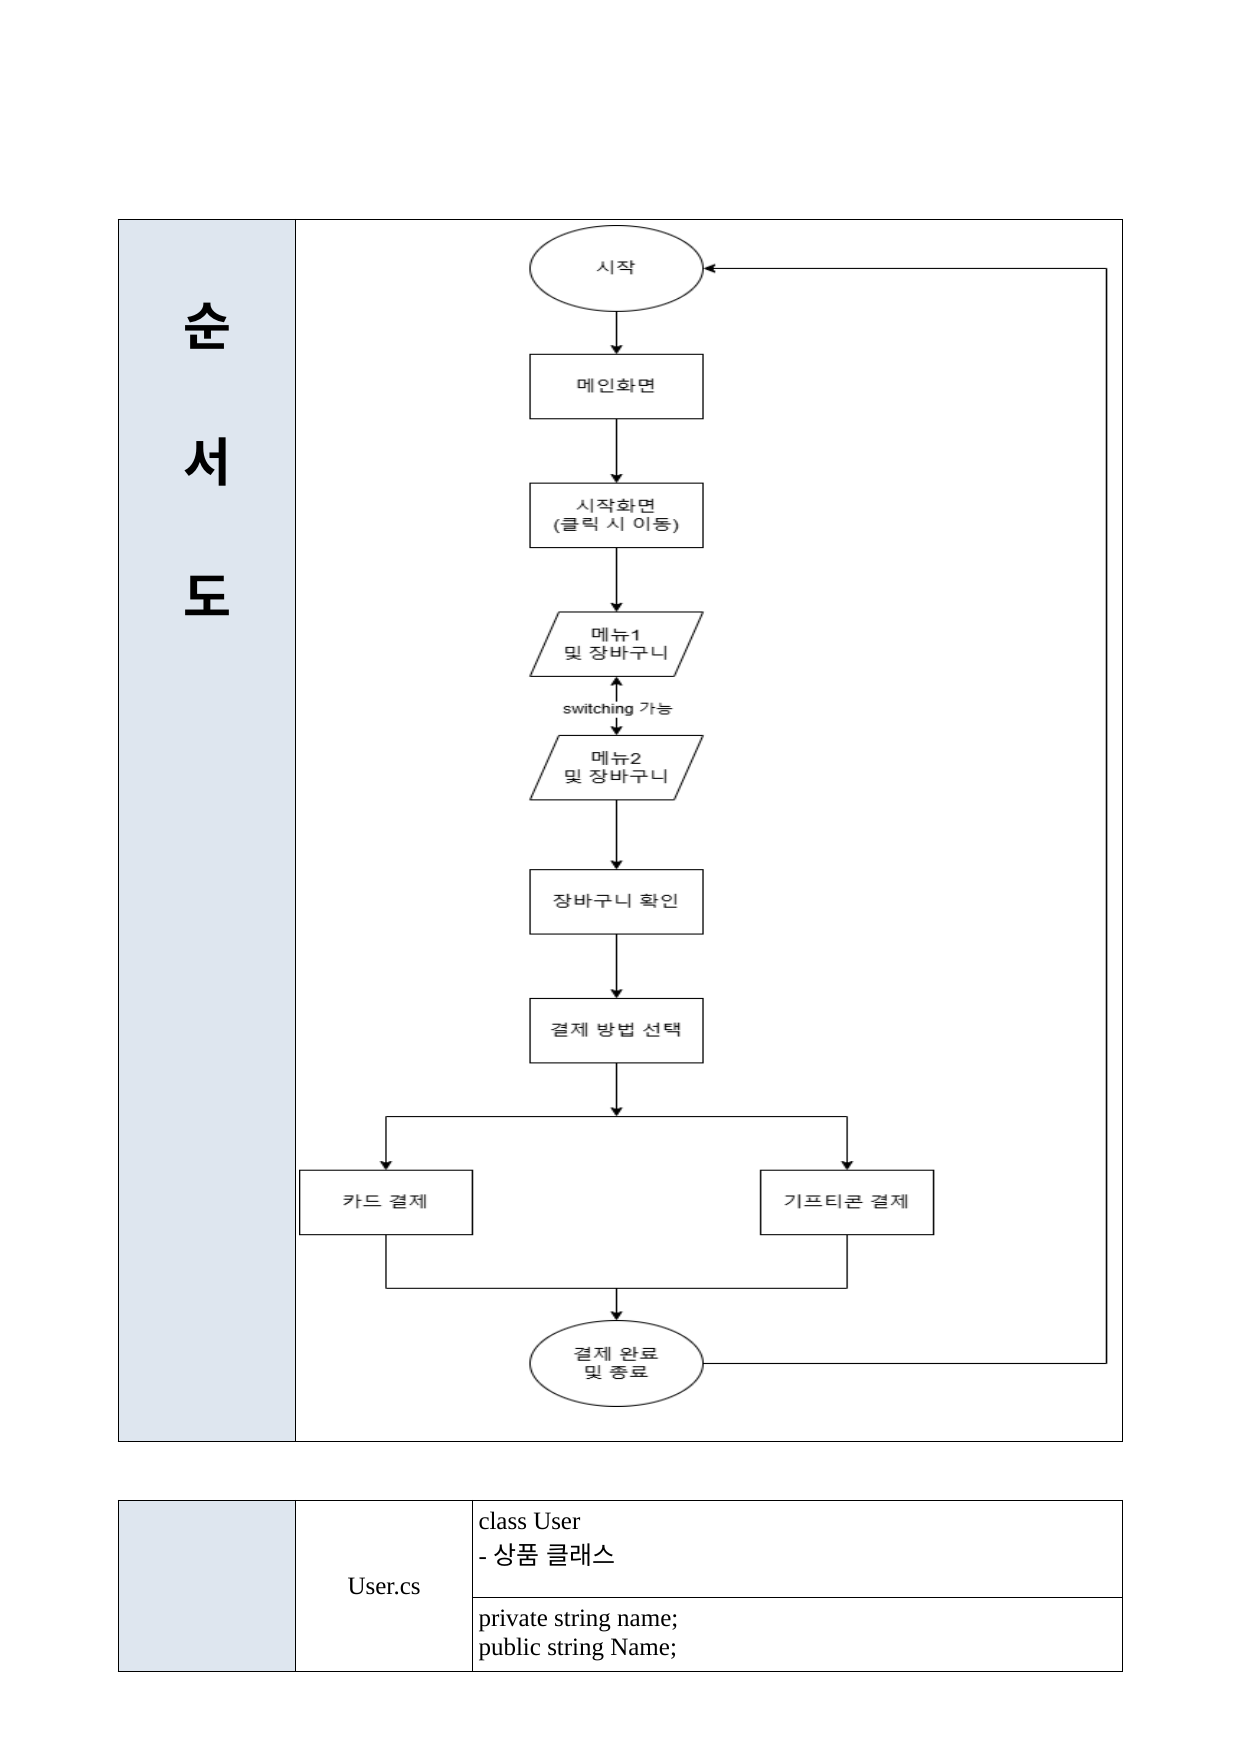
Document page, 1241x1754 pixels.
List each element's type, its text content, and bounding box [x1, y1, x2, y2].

table_cell private string name; public string Name; [473, 1598, 1122, 1671]
table_header User.cs [296, 1501, 472, 1671]
table_cell [296, 220, 1122, 1441]
table_header [119, 1501, 295, 1671]
table_header class User - 상품 클래스 [473, 1501, 1122, 1597]
table_cell 순 서 도 [119, 220, 295, 1441]
